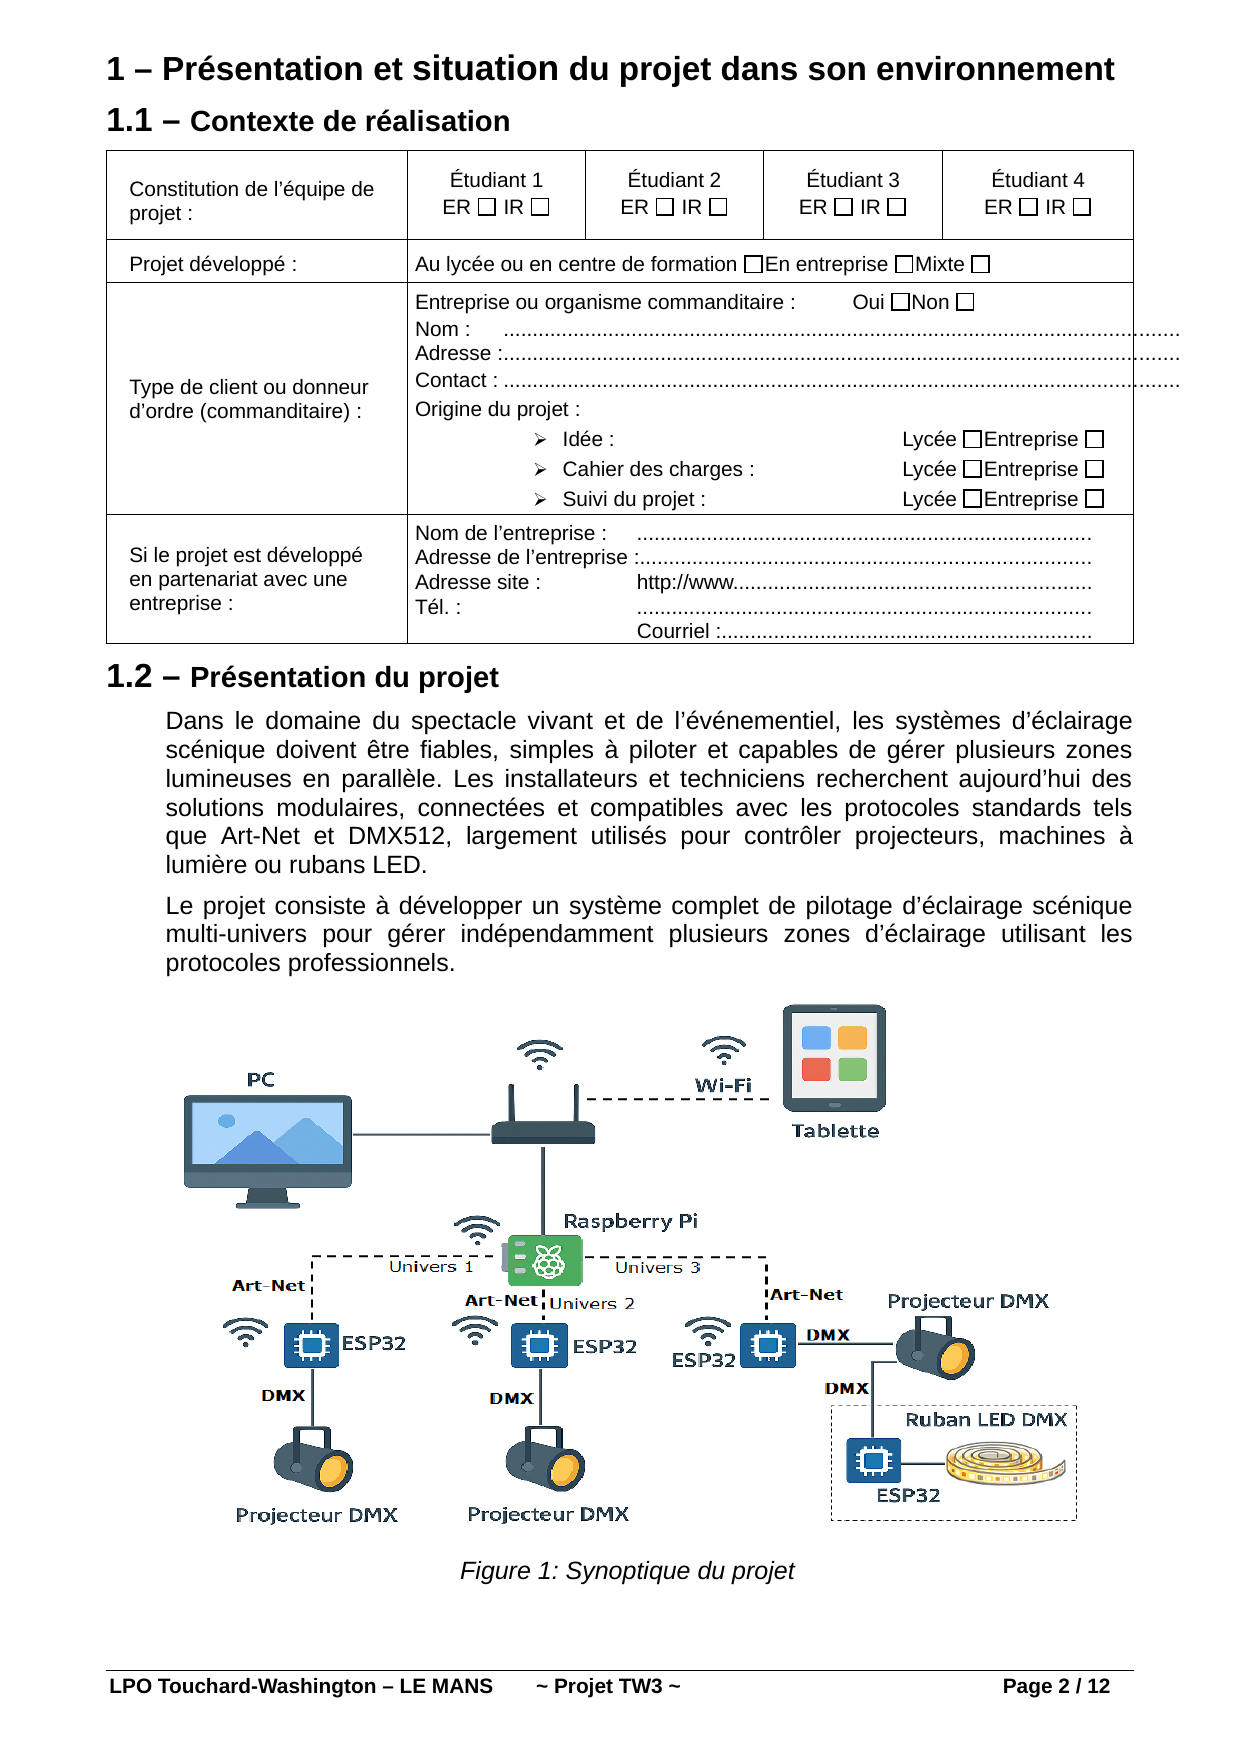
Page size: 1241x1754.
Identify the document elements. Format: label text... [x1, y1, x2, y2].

table_header Étudiant 3 ER IR [764, 151, 942, 238]
table_header Étudiant 2 ER IR [586, 151, 763, 238]
picture [172, 996, 1090, 1556]
subtitle Présentation du projet [106, 656, 1134, 694]
text Dans le domaine du spectacle vivant et de l’événementiel, les systèmes d’éclairage scénique doivent être fiables, simples à piloter et capables de gérer plusieurs zones lumineuses en parallèle. Les installateurs et techniciens recherchent aujourd’hui des solutions modulaires, connectées et compatibles avec les protocoles standards tels que Art-Net et DMX512, largement utilisés pour contrôler projecteurs, machines à lumière ou rubans LED. [165, 706, 1134, 879]
table_cell Au lycée ou en centre de formation En entreprise Mixte [408, 240, 1133, 282]
table_header Étudiant 4 ER IR [943, 151, 1133, 238]
table_cell Si le projet est développé en partenariat avec une entreprise : [107, 515, 407, 643]
table_cell Nom de l’entreprise : Adresse de l’entreprise : Adresse site : http://www. Tél. : Courriel : [408, 515, 1133, 643]
table_cell Type de client ou donneur d’ordre (commanditaire) : [107, 283, 407, 513]
text Le projet consiste à développer un système complet de pilotage d’éclairage scénique multi-univers pour gérer indépendamment plusieurs zones d’éclairage utilisant les protocoles professionnels. [165, 891, 1134, 977]
subtitle Présentation et situation du projet dans son environnement [106, 47, 1134, 88]
text Figure 1: Synoptique du projet [152, 994, 1103, 1584]
table_header Étudiant 1 ER IR [408, 151, 585, 238]
subtitle Contexte de réalisation [106, 100, 1134, 138]
table_header Constitution de l’équipe de projet : [107, 151, 407, 238]
table_cell Entreprise ou organisme commanditaire : Oui Non Nom : Adresse : Contact : Origine du projet : Idée : Lycée Entreprise Cahier des charges : Lycée Entreprise Suivi du projet : Lycée Entreprise [408, 283, 1133, 513]
table_cell Projet développé : [107, 240, 407, 282]
